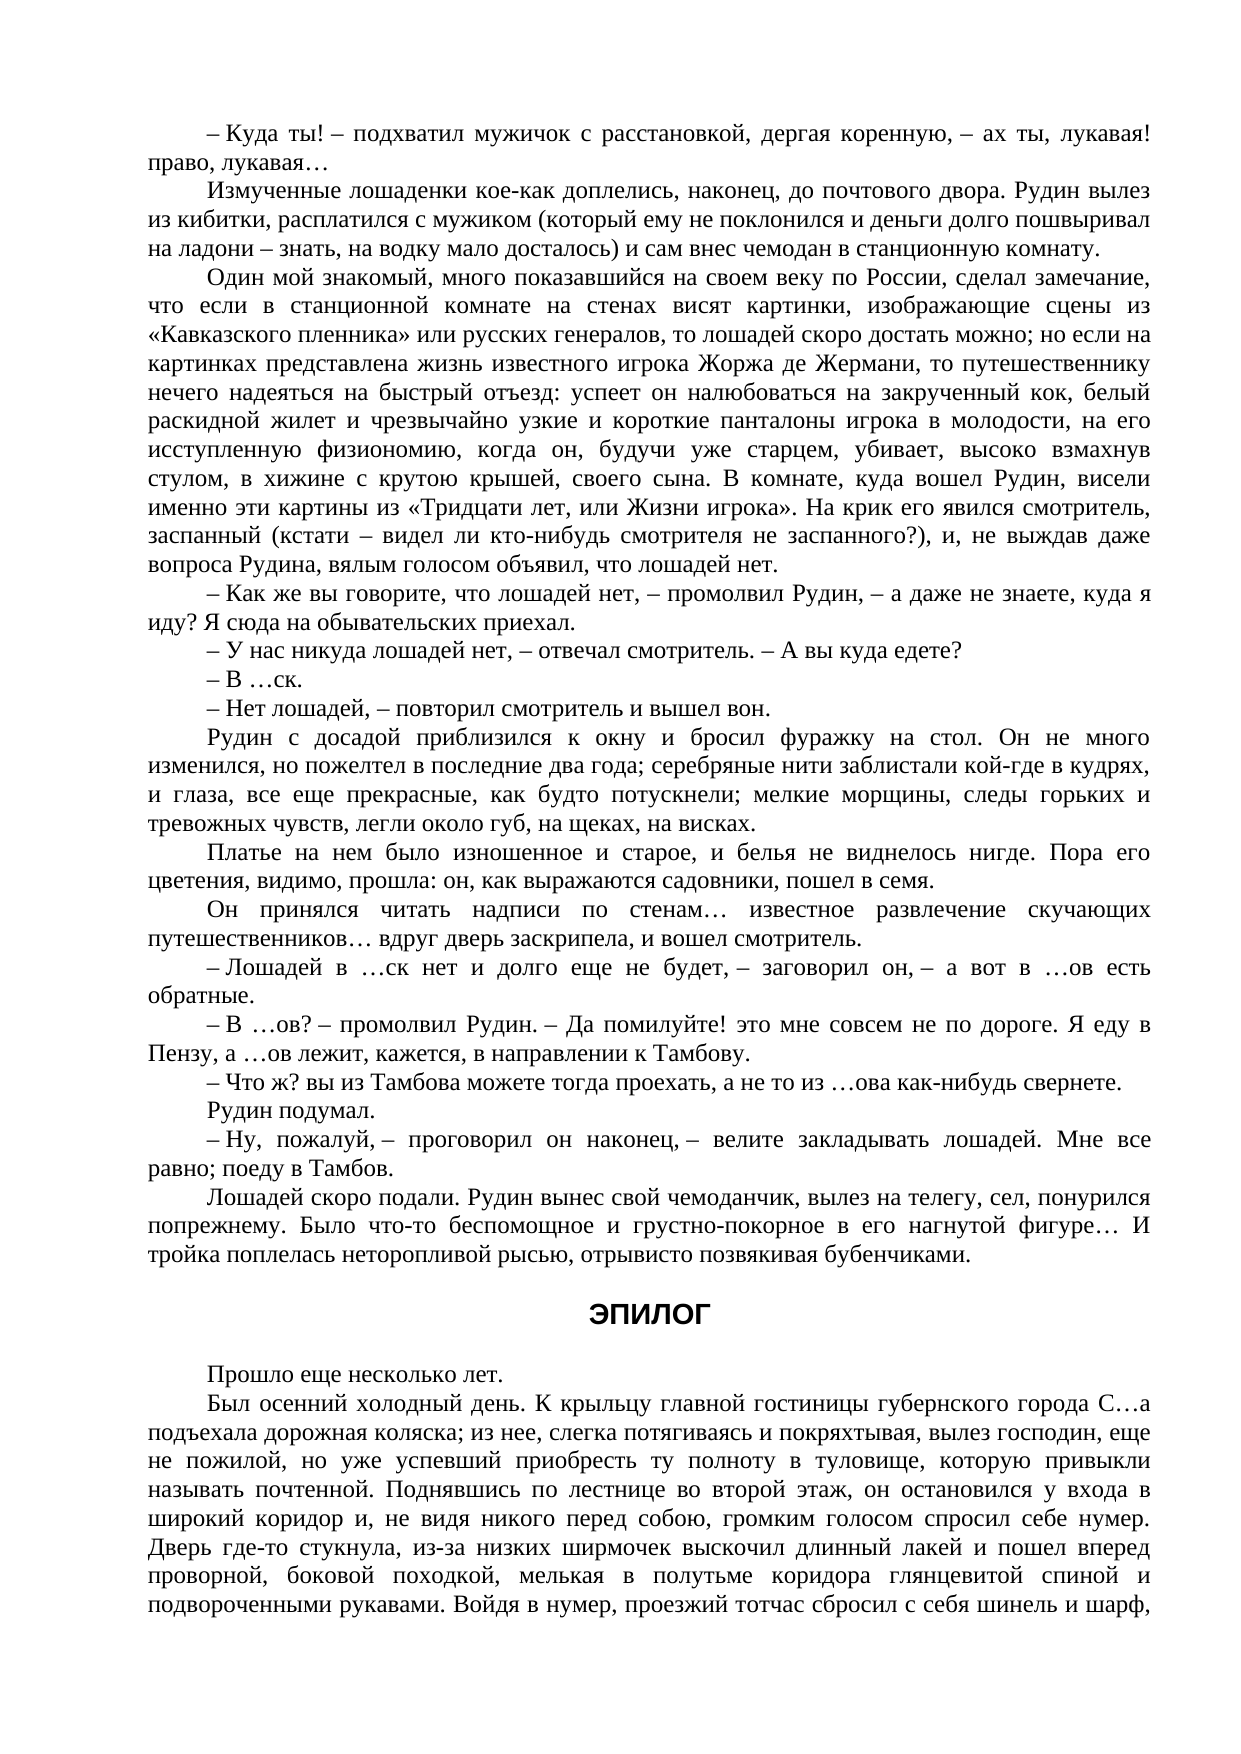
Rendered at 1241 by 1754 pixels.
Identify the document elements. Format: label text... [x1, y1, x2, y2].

text Платье на нем было изношенное и старое, и белья не виднелось нигде. Пора его цветения, видимо, прошла: он, как выражаются садовники, пошел в семя. [148, 837, 1152, 894]
text Был осенний холодный день. К крыльцу главной гостиницы губернского города С…а подъехала дорожная коляска; из нее, слегка потягиваясь и покряхтывая, вылез господин, еще не пожилой, но уже успевший приобресть ту полноту в туловище, которую привыкли называть почтенной. Поднявшись по лестнице во второй этаж, он остановился у входа в широкий коридор и, не видя никого перед собою, громким голосом спросил себе нумер. Дверь где-то стукнула, из-за низких ширмочек выскочил длинный лакей и пошел вперед проворной, боковой походкой, мелькая в полутьме коридора глянцевитой спиной и подвороченными рукавами. Войдя в нумер, проезжий тотчас сбросил с себя шинель и шарф, [148, 1388, 1152, 1618]
text – Как же вы говорите, что лошадей нет, – промолвил Рудин, – а даже не знаете, куда я иду? Я сюда на обывательских приехал. [148, 578, 1152, 636]
subtitle ЭПИЛОГ [148, 1297, 1152, 1330]
text – Нет лошадей, – повторил смотритель и вышел вон. [148, 693, 1152, 722]
text Он принялся читать надписи по стенам… известное развлечение скучающих путешественников… вдруг дверь заскрипела, и вошел смотритель. [148, 894, 1152, 952]
text Измученные лошаденки кое-как доплелись, наконец, до почтового двора. Рудин вылез из кибитки, расплатился с мужиком (который ему не поклонился и деньги долго пошвыривал на ладони – знать, на водку мало досталось) и сам внес чемодан в станционную комнату. [148, 176, 1152, 262]
text Лошадей скоро подали. Рудин вынес свой чемоданчик, вылез на телегу, сел, понурился попрежнему. Было что-то беспомощное и грустно-покорное в его нагнутой фигуре… И тройка поплелась неторопливой рысью, отрывисто позвякивая бубенчиками. [148, 1182, 1152, 1268]
text Рудин с досадой приблизился к окну и бросил фуражку на стол. Он не много изменился, но пожелтел в последние два года; серебряные нити заблистали кой-где в кудрях, и глаза, все еще прекрасные, как будто потускнели; мелкие морщины, следы горьких и тревожных чувств, легли около губ, на щеках, на висках. [148, 722, 1152, 837]
text Прошло еще несколько лет. [148, 1359, 1152, 1388]
text – Ну, пожалуй, – проговорил он наконец, – велите закладывать лошадей. Мне все равно; поеду в Тамбов. [148, 1124, 1152, 1182]
text – У нас никуда лошадей нет, – отвечал смотритель. – А вы куда едете? [148, 636, 1152, 664]
text – Что ж? вы из Тамбова можете тогда проехать, а не то из …ова как-нибудь свернете. [148, 1067, 1152, 1096]
text – В …ск. [148, 664, 1152, 693]
text – Куда ты! – подхватил мужичок с расстановкой, дергая коренную, – ах ты, лукавая! право, лукавая… [148, 118, 1152, 176]
text Рудин подумал. [148, 1096, 1152, 1124]
text Один мой знакомый, много показавшийся на своем веку по России, сделал замечание, что если в станционной комнате на стенах висят картинки, изображающие сцены из «Кавказского пленника» или русских генералов, то лошадей скоро достать можно; но если на картинках представлена жизнь известного игрока Жоржа де Жермани, то путешественнику нечего надеяться на быстрый отъезд: успеет он налюбоваться на закрученный кок, белый раскидной жилет и чрезвычайно узкие и короткие панталоны игрока в молодости, на его исступленную физиономию, когда он, будучи уже старцем, убивает, высоко взмахнув стулом, в хижине с крутою крышей, своего сына. В комнате, куда вошел Рудин, висели именно эти картины из «Тридцати лет, или Жизни игрока». На крик его явился смотритель, заспанный (кстати – видел ли кто-нибудь смотрителя не заспанного?), и, не выждав даже вопроса Рудина, вялым голосом объявил, что лошадей нет. [148, 262, 1152, 578]
text – В …ов? – промолвил Рудин. – Да помилуйте! это мне совсем не по дороге. Я еду в Пензу, а …ов лежит, кажется, в направлении к Тамбову. [148, 1009, 1152, 1067]
text – Лошадей в …ск нет и долго еще не будет, – заговорил он, – а вот в …ов есть обратные. [148, 952, 1152, 1009]
